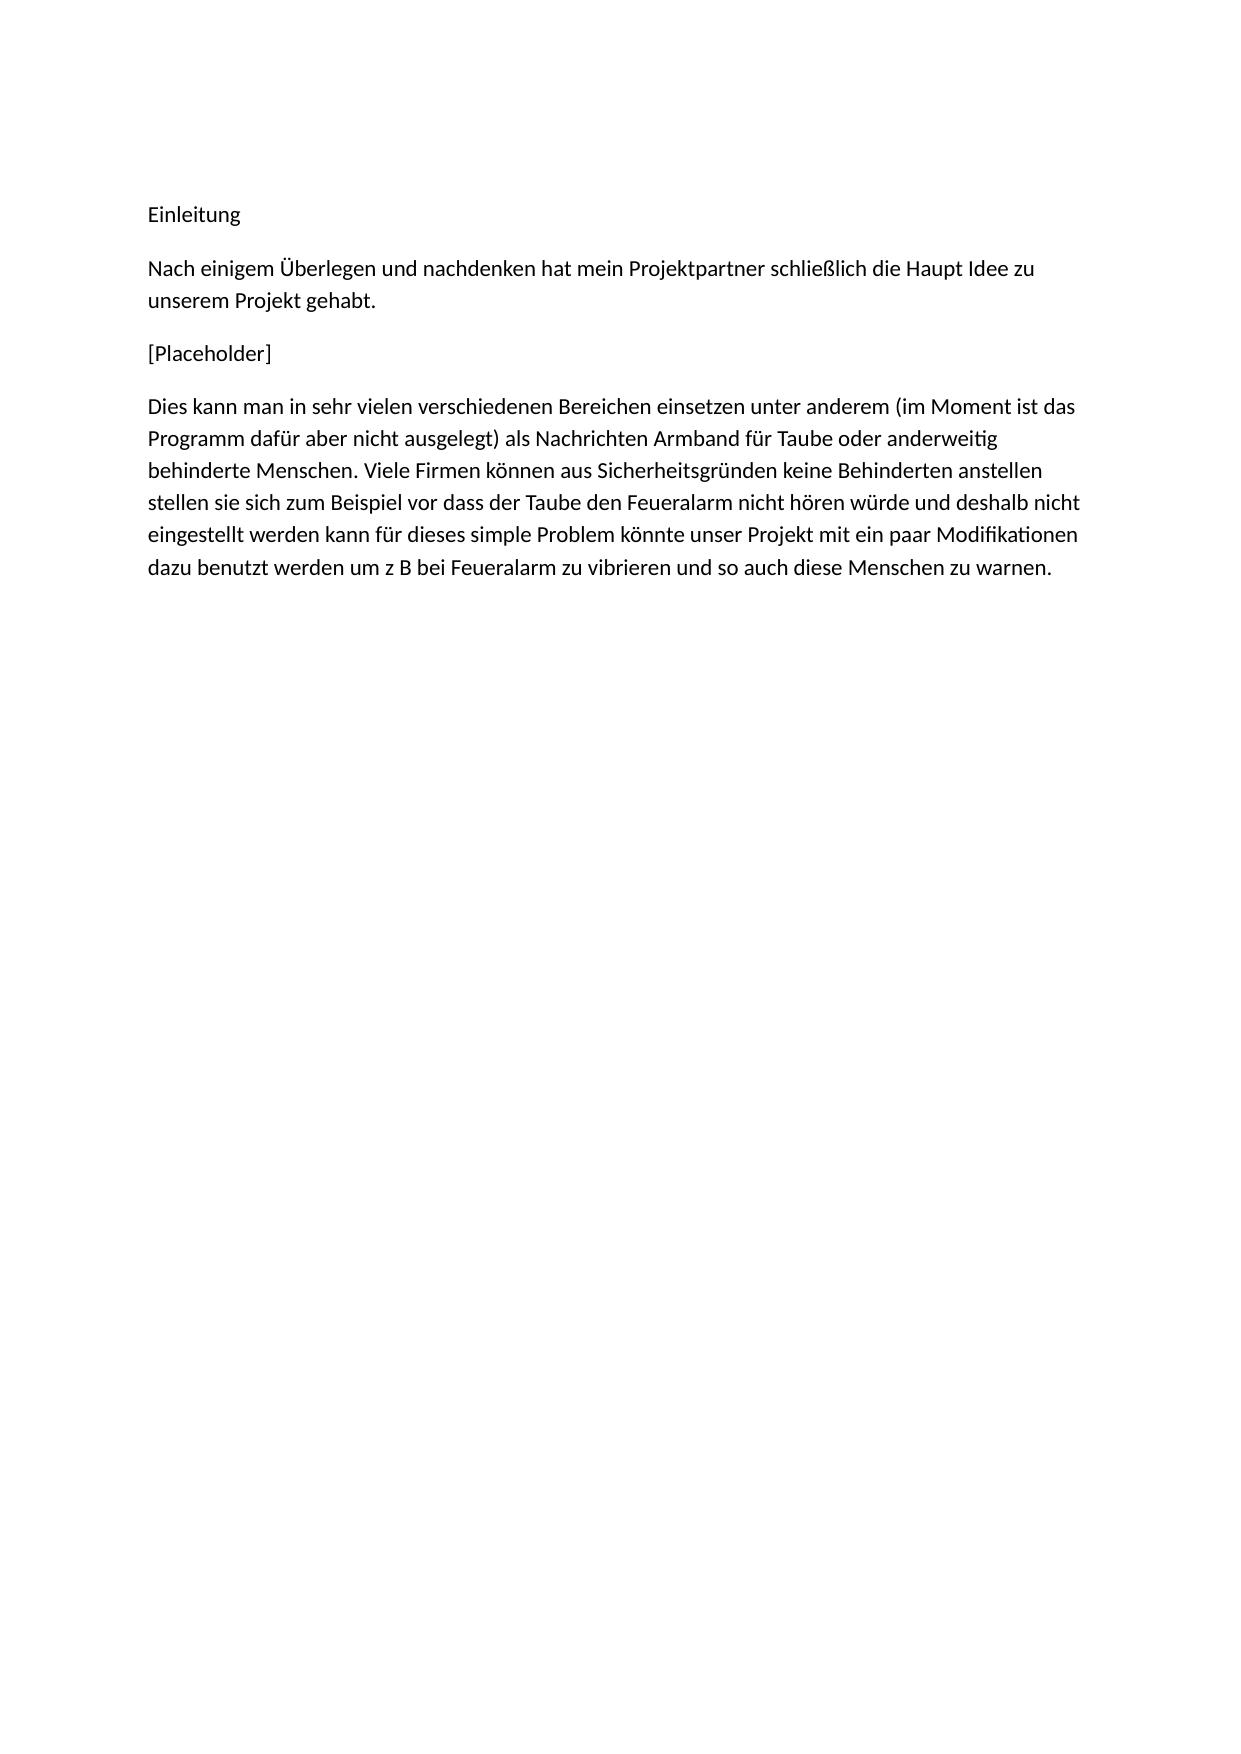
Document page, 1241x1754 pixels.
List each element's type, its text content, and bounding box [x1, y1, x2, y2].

text Dies kann man in sehr vielen verschiedenen Bereichen einsetzen unter anderem (im Moment ist das Programm dafür aber nicht ausgelegt) als Nachrichten Armband für Taube oder anderweitig behinderte Menschen. Viele Firmen können aus Sicherheitsgründen keine Behinderten anstellen stellen sie sich zum Beispiel vor dass der Taube den Feueralarm nicht hören würde und deshalb nicht eingestellt werden kann für dieses simple Problem könnte unser Projekt mit ein paar Modifikationen dazu benutzt werden um z B bei Feueralarm zu vibrieren und so auch diese Menschen zu warnen. [148, 392, 1093, 581]
text [Placeholder] [148, 339, 1093, 367]
text Einleitung [148, 201, 1093, 229]
text Nach einigem Überlegen und nachdenken hat mein Projektpartner schließlich die Haupt Idee zu unserem Projekt gehabt. [148, 254, 1093, 314]
